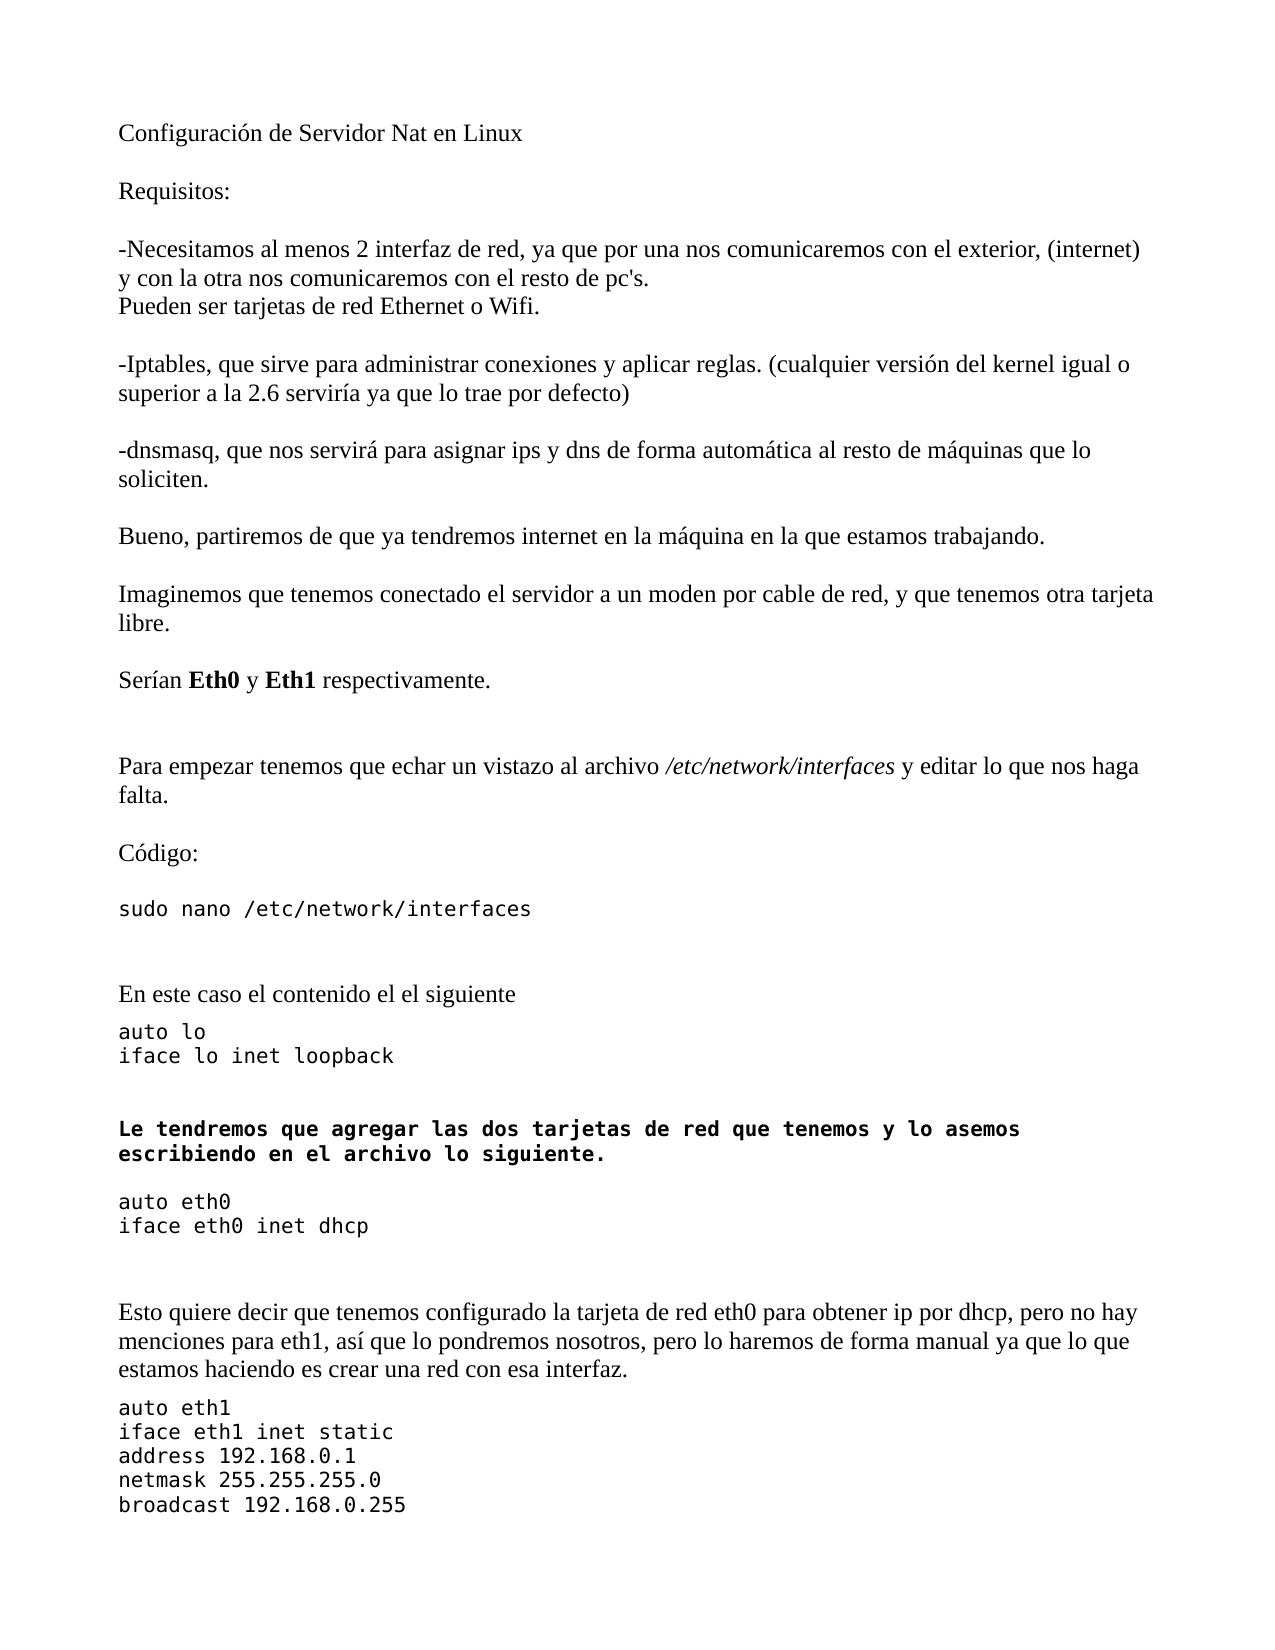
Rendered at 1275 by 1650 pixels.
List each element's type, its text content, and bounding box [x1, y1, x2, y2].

text Requisitos: -Necesitamos al menos 2 interfaz de red, ya que por una nos comunicaremos con el exterior, (internet) y con la otra nos comunicaremos con el resto de pc's. Pueden ser tarjetas de red Ethernet o Wifi. -Iptables, que sirve para administrar conexiones y aplicar reglas. (cualquier versión del kernel igual o superior a la 2.6 serviría ya que lo trae por defecto) -dnsmasq, que nos servirá para asignar ips y dns de forma automática al resto de máquinas que lo soliciten. Bueno, partiremos de que ya tendremos internet en la máquina en la que estamos trabajando. Imaginemos que tenemos conectado el servidor a un moden por cable de red, y que tenemos otra tarjeta libre. Serían Eth0 y Eth1 respectivamente. Para empezar tenemos que echar un vistazo al archivo /etc/network/interfaces y editar lo que nos haga falta. [118, 176, 1157, 809]
text Código: [118, 838, 1157, 867]
text En este caso el contenido el el siguiente [118, 950, 1157, 1008]
text broadcast 192.168.0.255 [118, 1493, 1157, 1517]
text Configuración de Servidor Nat en Linux [118, 118, 1157, 147]
text Le tendremos que agregar las dos tarjetas de red que tenemos y lo asemos escribiendo en el archivo lo siguiente. [118, 1117, 1157, 1166]
text Esto quiere decir que tenemos configurado la tarjeta de red eth0 para obtener ip por dhcp, pero no hay menciones para eth1, así que lo pondremos nosotros, pero lo haremos de forma manual ya que lo que estamos haciendo es crear una red con esa interfaz. [118, 1268, 1157, 1383]
text auto lo [118, 1020, 1157, 1044]
text auto eth0 [118, 1190, 1157, 1214]
text netmask 255.255.255.0 [118, 1468, 1157, 1493]
text iface lo inet loopback [118, 1044, 1157, 1069]
text iface eth1 inet static [118, 1420, 1157, 1444]
text address 192.168.0.1 [118, 1444, 1157, 1468]
text iface eth0 inet dhcp [118, 1214, 1157, 1239]
text sudo nano /etc/network/interfaces [118, 897, 1157, 921]
text auto eth1 [118, 1396, 1157, 1420]
